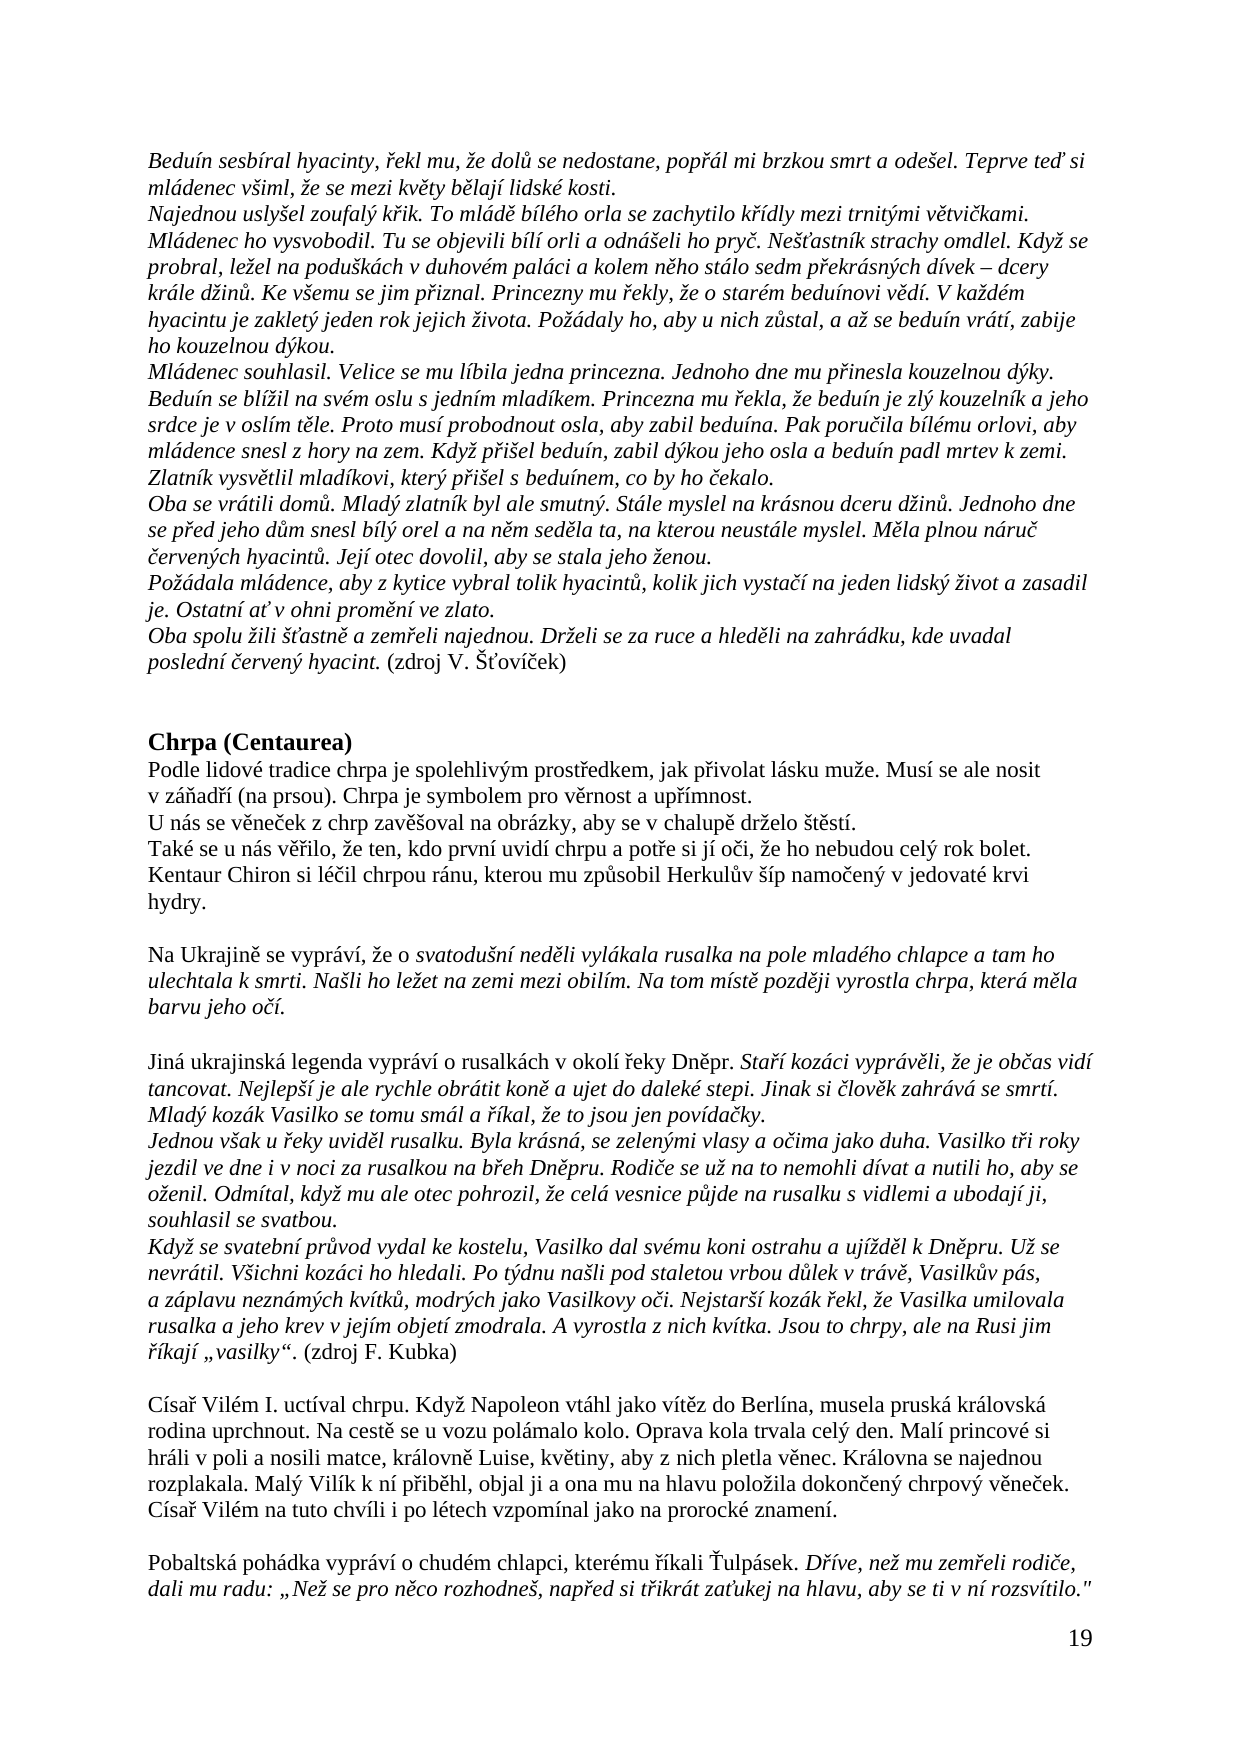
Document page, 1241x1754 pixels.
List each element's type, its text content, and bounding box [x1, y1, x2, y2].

text U nás se věneček z chrp zavěšoval na obrázky, aby se v chalupě drželo štěstí. [148, 809, 1093, 835]
text Chrpa (Centaurea) [148, 727, 1093, 756]
text Kentaur Chiron si léčil chrpou ránu, kterou mu způsobil Herkulův šíp namočený v jedovaté krvi hydry. [148, 862, 1093, 914]
text Pobaltská pohádka vypráví o chudém chlapci, kterému říkali Ťulpásek. Dříve, než mu zemřeli rodiče, dali mu radu: „Než se pro něco rozhodneš, napřed si třikrát zaťukej na hlavu, aby se ti v ní rozsvítilo." [148, 1549, 1093, 1602]
text Jednou však u řeky uviděl rusalku. Byla krásná, se zelenými vlasy a očima jako duha. Vasilko tři roky jezdil ve dne i v noci za rusalkou na břeh Dněpru. Rodiče se už na to nemohli dívat a nutili ho, aby se oženil. Odmítal, když mu ale otec pohrozil, že celá vesnice půjde na rusalku s vidlemi a ubodají ji, souhlasil se svatbou. [148, 1127, 1093, 1233]
text Beduín sesbíral hyacinty, řekl mu, že dolů se nedostane, popřál mi brzkou smrt a odešel. Teprve teď si mládenec všiml, že se mezi květy bělají lidské kosti. [148, 148, 1093, 200]
text Najednou uslyšel zoufalý křik. To mládě bílého orla se zachytilo křídly mezi trnitými větvičkami. Mládenec ho vysvobodil. Tu se objevili bílí orli a odnášeli ho pryč. Nešťastník strachy omdlel. Když se probral, ležel na poduškách v duhovém paláci a kolem něho stálo sedm překrásných dívek – dcery krále džinů. Ke všemu se jim přiznal. Princezny mu řekly, že o starém beduínovi vědí. V každém hyacintu je zakletý jeden rok jejich života. Požádaly ho, aby u nich zůstal, a až se beduín vrátí, zabije ho kouzelnou dýkou. [148, 200, 1093, 358]
text Oba se vrátili domů. Mladý zlatník byl ale smutný. Stále myslel na krásnou dceru džinů. Jednoho dne se před jeho dům snesl bílý orel a na něm seděla ta, na kterou neustále myslel. Měla plnou náruč červených hyacintů. Její otec dovolil, aby se stala jeho ženou. [148, 490, 1093, 569]
text Oba spolu žili šťastně a zemřeli najednou. Drželi se za ruce a hleděli na zahrádku, kde uvadal poslední červený hyacint. (zdroj V. Šťovíček) [148, 622, 1093, 675]
text Podle lidové tradice chrpa je spolehlivým prostředkem, jak přivolat lásku muže. Musí se ale nosit v záňadří (na prsou). Chrpa je symbolem pro věrnost a upřímnost. [148, 756, 1093, 809]
text Jiná ukrajinská legenda vypráví o rusalkách v okolí řeky Dněpr. Staří kozáci vyprávěli, že je občas vidí tancovat. Nejlepší je ale rychle obrátit koně a ujet do daleké stepi. Jinak si člověk zahrává se smrtí. Mladý kozák Vasilko se tomu smál a říkal, že to jsou jen povídačky. [148, 1048, 1093, 1127]
text Císař Vilém I. uctíval chrpu. Když Napoleon vtáhl jako vítěz do Berlína, musela pruská královská rodina uprchnout. Na cestě se u vozu polámalo kolo. Oprava kola trvala celý den. Malí princové si hráli v poli a nosili matce, královně Luise, květiny, aby z nich pletla věnec. Královna se najednou rozplakala. Malý Vilík k ní přiběhl, objal ji a ona mu na hlavu položila dokončený chrpový věneček. [148, 1391, 1093, 1496]
text Mládenec souhlasil. Velice se mu líbila jedna princezna. Jednoho dne mu přinesla kouzelnou dýky. Beduín se blížil na svém oslu s jedním mladíkem. Princezna mu řekla, že beduín je zlý kouzelník a jeho srdce je v oslím těle. Proto musí probodnout osla, aby zabil beduína. Pak poručila bílému orlovi, aby mládence snesl z hory na zem. Když přišel beduín, zabil dýkou jeho osla a beduín padl mrtev k zemi. Zlatník vysvětlil mladíkovi, který přišel s beduínem, co by ho čekalo. [148, 358, 1093, 490]
text Císař Vilém na tuto chvíli i po létech vzpomínal jako na prorocké znamení. [148, 1496, 1093, 1523]
text Když se svatební průvod vydal ke kostelu, Vasilko dal svému koni ostrahu a ujížděl k Dněpru. Už se nevrátil. Všichni kozáci ho hledali. Po týdnu našli pod staletou vrbou důlek v trávě, Vasilkův pás, a záplavu neznámých kvítků, modrých jako Vasilkovy oči. Nejstarší kozák řekl, že Vasilka umilovala rusalka a jeho krev v jejím objetí zmodrala. A vyrostla z nich kvítka. Jsou to chrpy, ale na Rusi jim říkají „vasilky“. (zdroj F. Kubka) [148, 1233, 1093, 1365]
text Požádala mládence, aby z kytice vybral tolik hyacintů, kolik jich vystačí na jeden lidský život a zasadil je. Ostatní ať v ohni promění ve zlato. [148, 569, 1093, 622]
text Na Ukrajině se vypráví, že o svatodušní neděli vylákala rusalka na pole mladého chlapce a tam ho ulechtala k smrti. Našli ho ležet na zemi mezi obilím. Na tom místě později vyrostla chrpa, která měla barvu jeho očí. [148, 941, 1093, 1020]
text Také se u nás věřilo, že ten, kdo první uvidí chrpu a potře si jí oči, že ho nebudou celý rok bolet. [148, 835, 1093, 862]
